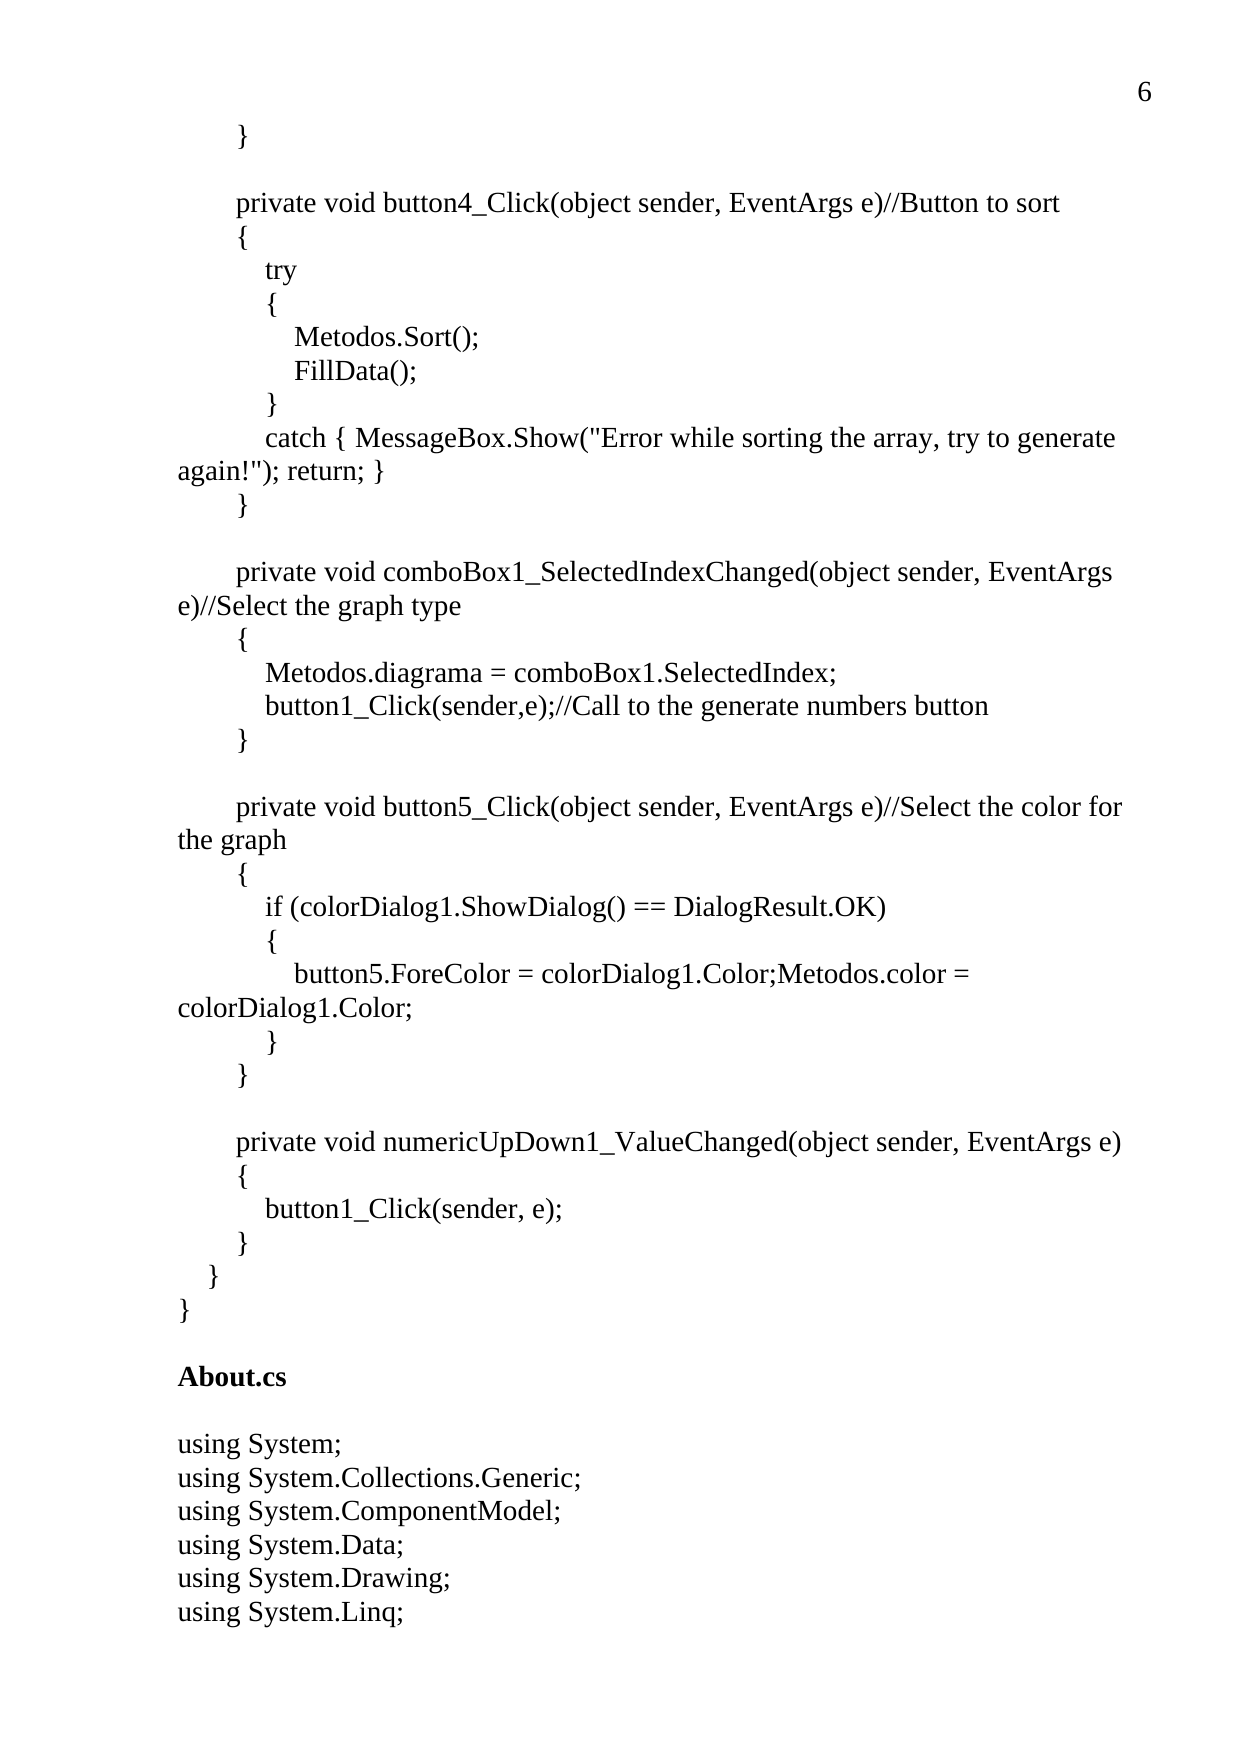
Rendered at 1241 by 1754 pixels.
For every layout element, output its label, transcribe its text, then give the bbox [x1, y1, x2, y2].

text try [177, 252, 1152, 286]
text FillData(); [177, 353, 1152, 386]
text } [177, 118, 1152, 152]
text } [177, 386, 1152, 420]
text button1_Click(sender, e); [177, 1191, 1152, 1225]
text using System.Data; [177, 1527, 1152, 1560]
text private void button4_Click(object sender, EventArgs e)//Button to sort [177, 185, 1152, 219]
text { [177, 1158, 1152, 1191]
text } [177, 1024, 1152, 1057]
text private void comboBox1_SelectedIndexChanged(object sender, EventArgs e)//Select the graph type [177, 554, 1152, 621]
text using System.ComponentModel; [177, 1493, 1152, 1527]
text { [177, 219, 1152, 252]
text { [177, 621, 1152, 655]
text private void numericUpDown1_ValueChanged(object sender, EventArgs e) [177, 1124, 1152, 1158]
text { [177, 923, 1152, 957]
text } [177, 1292, 1152, 1326]
text using System.Collections.Generic; [177, 1460, 1152, 1493]
text { [177, 286, 1152, 319]
text button5.ForeColor = colorDialog1.Color;Metodos.color = colorDialog1.Color; [177, 957, 1152, 1024]
text Metodos.Sort(); [177, 319, 1152, 353]
text catch { MessageBox.Show("Error while sorting the array, try to generate again!"); return; } [177, 420, 1152, 487]
text { [177, 856, 1152, 889]
text } [177, 1057, 1152, 1091]
text } [177, 1225, 1152, 1258]
text } [177, 487, 1152, 521]
text using System.Linq; [177, 1594, 1152, 1627]
text using System; [177, 1426, 1152, 1460]
text private void button5_Click(object sender, EventArgs e)//Select the color for the graph [177, 789, 1152, 856]
text } [177, 722, 1152, 755]
text About.cs [177, 1359, 1152, 1393]
text Metodos.diagrama = comboBox1.SelectedIndex; [177, 655, 1152, 688]
text if (colorDialog1.ShowDialog() == DialogResult.OK) [177, 889, 1152, 923]
text using System.Drawing; [177, 1560, 1152, 1594]
text button1_Click(sender,e);//Call to the generate numbers button [177, 688, 1152, 722]
text } [177, 1258, 1152, 1292]
